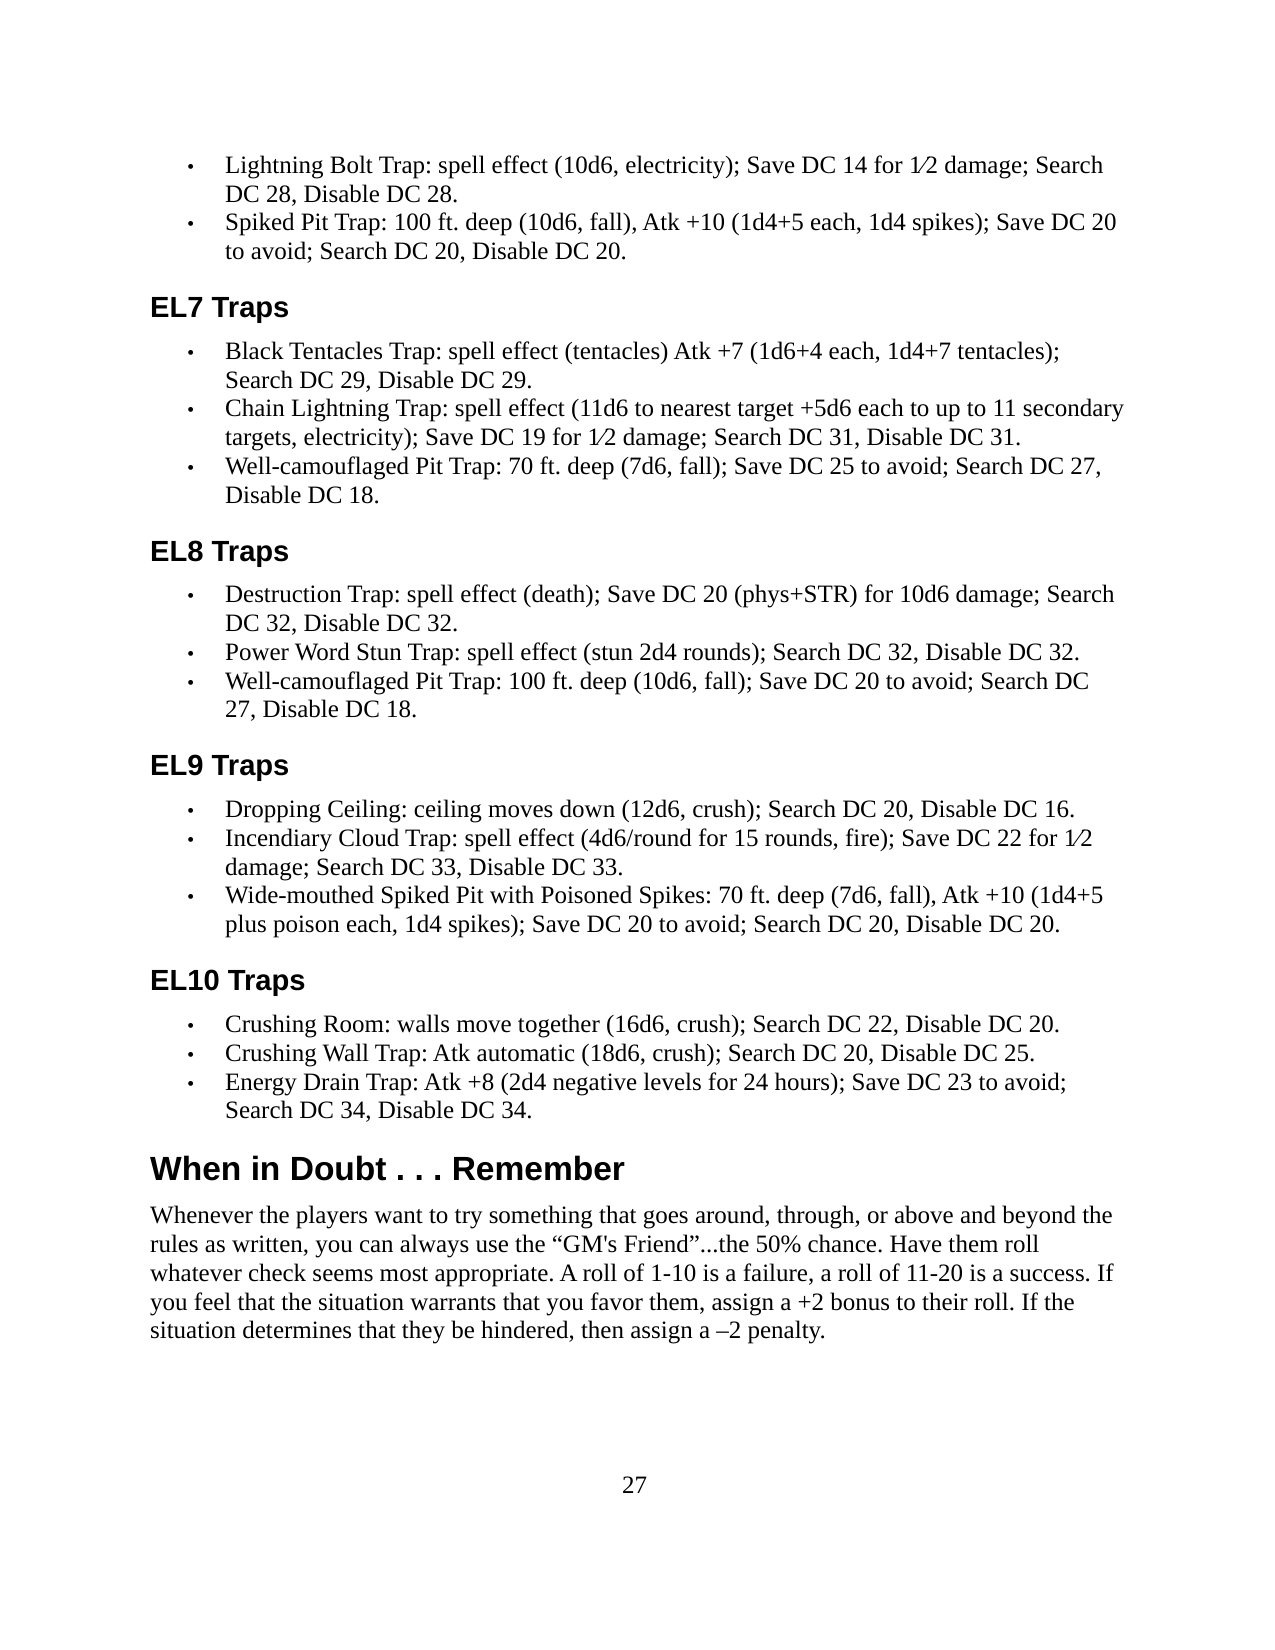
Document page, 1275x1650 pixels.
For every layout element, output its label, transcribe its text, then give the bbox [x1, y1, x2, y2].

list Crushing Wall Trap: Atk automatic (18d6, crush); Search DC 20, Disable DC 25. [187, 1038, 1125, 1067]
list Power Word Stun Trap: spell effect (stun 2d4 rounds); Search DC 32, Disable DC 32. [187, 637, 1125, 666]
list Well-camouflaged Pit Trap: 100 ft. deep (10d6, fall); Save DC 20 to avoid; Search DC 27, Disable DC 18. [187, 666, 1125, 723]
text Whenever the players want to try something that goes around, through, or above and beyond the rules as written, you can always use the “GM's Friend”...the 50% chance. Have them roll whatever check seems most appropriate. A roll of 1-10 is a failure, a roll of 11-20 is a success. If you feel that the situation warrants that you favor them, assign a +2 bonus to their roll. If the situation determines that they be hindered, then assign a –2 penalty. [150, 1200, 1125, 1344]
list Well-camouflaged Pit Trap: 70 ft. deep (7d6, fall); Save DC 25 to avoid; Search DC 27, Disable DC 18. [187, 451, 1125, 508]
list Energy Drain Trap: Atk +8 (2d4 negative levels for 24 hours); Save DC 23 to avoid; Search DC 34, Disable DC 34. [187, 1067, 1125, 1124]
list Incendiary Cloud Trap: spell effect (4d6/round for 15 rounds, fire); Save DC 22 for 1⁄2 damage; Search DC 33, Disable DC 33. [187, 823, 1125, 881]
list Lightning Bolt Trap: spell effect (10d6, electricity); Save DC 14 for 1⁄2 damage; Search DC 28, Disable DC 28. [187, 150, 1125, 207]
list Black Tentacles Trap: spell effect (tentacles) Atk +7 (1d6+4 each, 1d4+7 tentacles); Search DC 29, Disable DC 29. [187, 336, 1125, 393]
subtitle EL10 Traps [150, 963, 1125, 997]
list Wide-mouthed Spiked Pit with Poisoned Spikes: 70 ft. deep (7d6, fall), Atk +10 (1d4+5 plus poison each, 1d4 spikes); Save DC 20 to avoid; Search DC 20, Disable DC 20. [187, 881, 1125, 938]
list Spiked Pit Trap: 100 ft. deep (10d6, fall), Atk +10 (1d4+5 each, 1d4 spikes); Save DC 20 to avoid; Search DC 20, Disable DC 20. [187, 207, 1125, 265]
subtitle EL8 Traps [150, 533, 1125, 567]
subtitle When in Doubt . . . Remember [150, 1149, 1125, 1188]
list Chain Lightning Trap: spell effect (11d6 to nearest target +5d6 each to up to 11 secondary targets, electricity); Save DC 19 for 1⁄2 damage; Search DC 31, Disable DC 31. [187, 393, 1125, 451]
list Dropping Ceiling: ceiling moves down (12d6, crush); Search DC 20, Disable DC 16. [187, 794, 1125, 823]
subtitle EL7 Traps [150, 290, 1125, 323]
list Destruction Trap: spell effect (death); Save DC 20 (phys+STR) for 10d6 damage; Search DC 32, Disable DC 32. [187, 579, 1125, 637]
list Crushing Room: walls move together (16d6, crush); Search DC 22, Disable DC 20. [187, 1009, 1125, 1038]
subtitle EL9 Traps [150, 748, 1125, 782]
